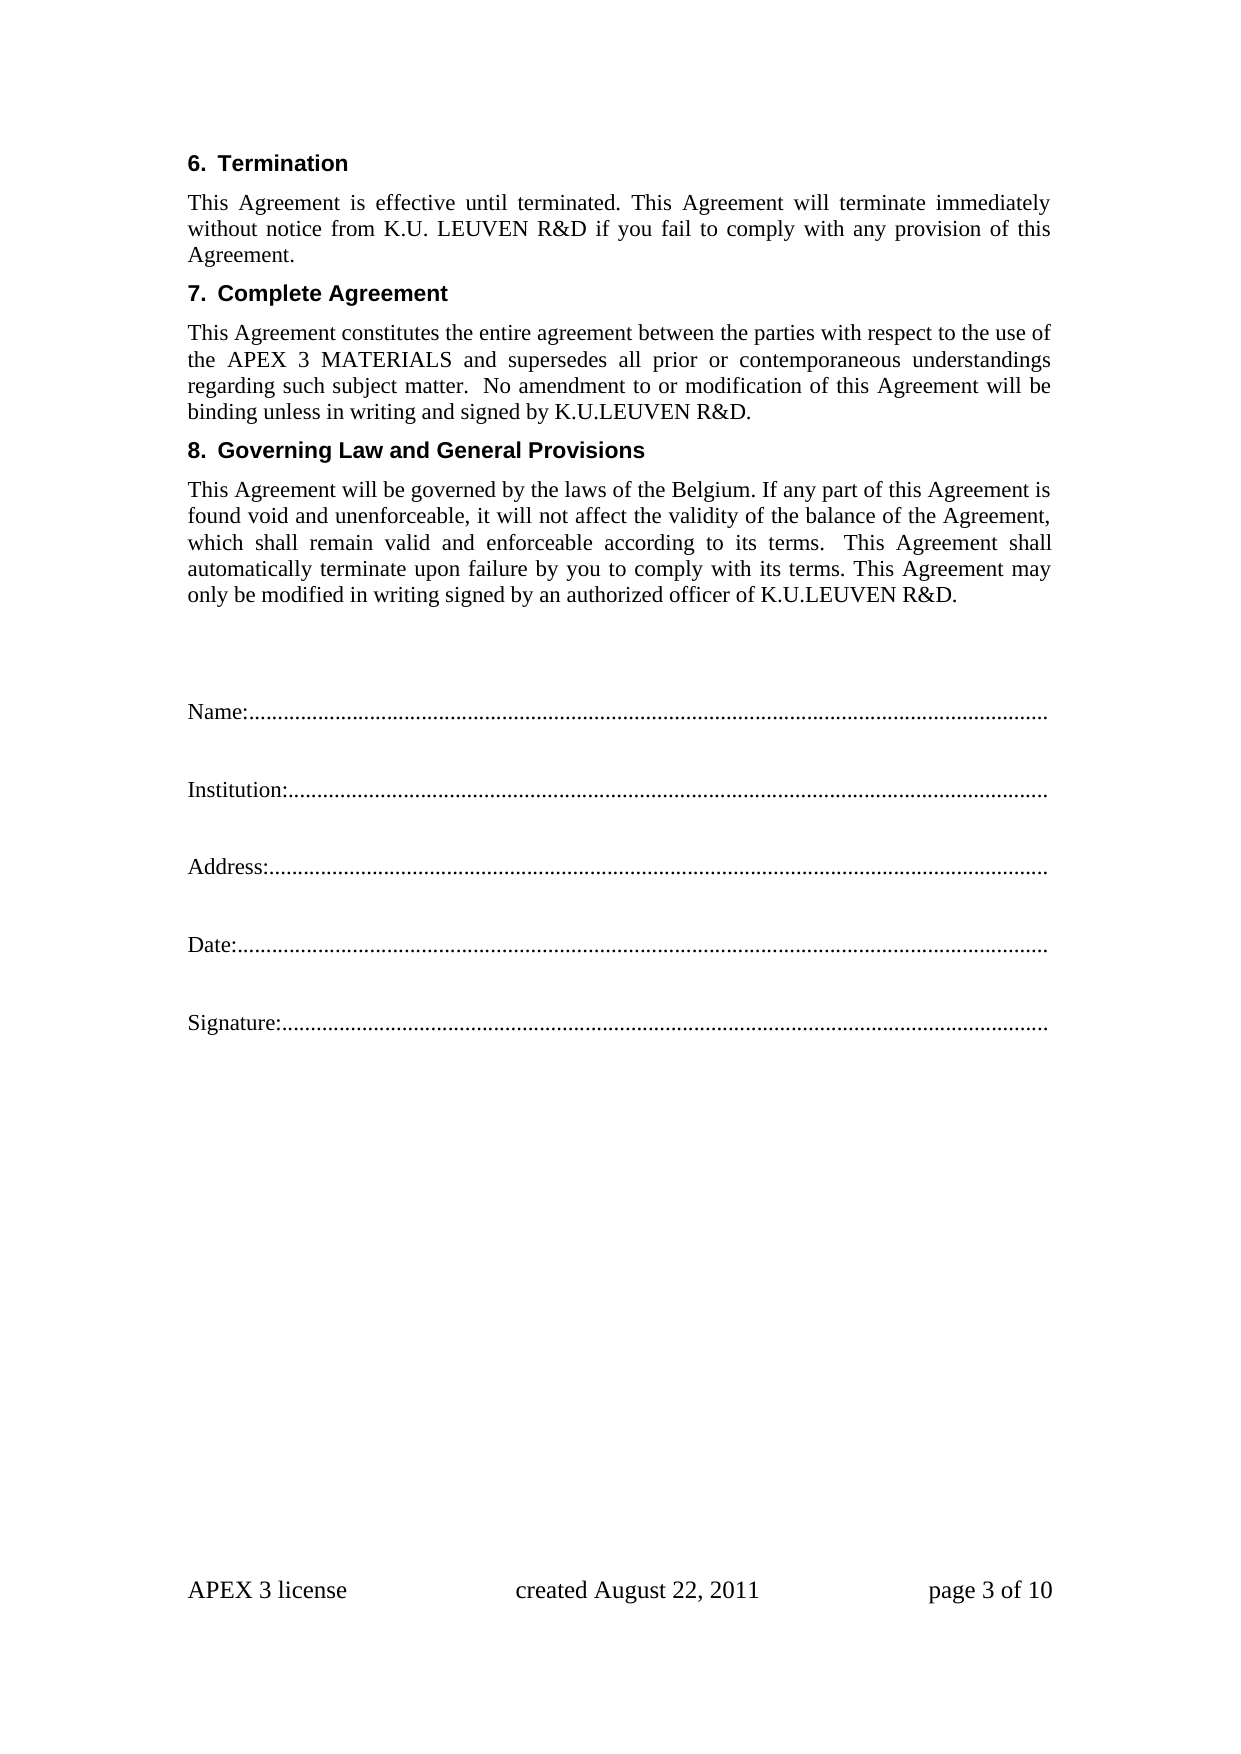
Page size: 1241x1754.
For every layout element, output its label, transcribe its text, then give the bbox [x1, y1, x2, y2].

text Name: [187, 698, 1053, 724]
text This Agreement will be governed by the laws of the Belgium. If any part of this Agreement is found void and unenforceable, it will not affect the validity of the balance of the Agreement, which shall remain valid and enforceable according to its terms. This Agreement shall automatically terminate upon failure by you to comply with its terms. This Agreement may only be modified in writing signed by an authorized officer of K.U.LEUVEN R&D. [187, 476, 1053, 608]
text Signature: [187, 1009, 1053, 1035]
text Date: [187, 931, 1053, 957]
subtitle Termination [187, 150, 1053, 176]
subtitle Complete Agreement [187, 280, 1053, 307]
text Address: [187, 853, 1053, 880]
subtitle Governing Law and General Provisions [187, 437, 1053, 463]
text This Agreement constitutes the entire agreement between the parties with respect to the use of the APEX 3 MATERIALS and supersedes all prior or contemporaneous understandings regarding such subject matter. No amendment to or modification of this Agreement will be binding unless in writing and signed by K.U.LEUVEN R&D. [187, 319, 1053, 425]
text Institution: [187, 776, 1053, 802]
text This Agreement is effective until terminated. This Agreement will terminate immediately without notice from K.U. LEUVEN R&D if you fail to comply with any provision of this Agreement. [187, 189, 1053, 268]
